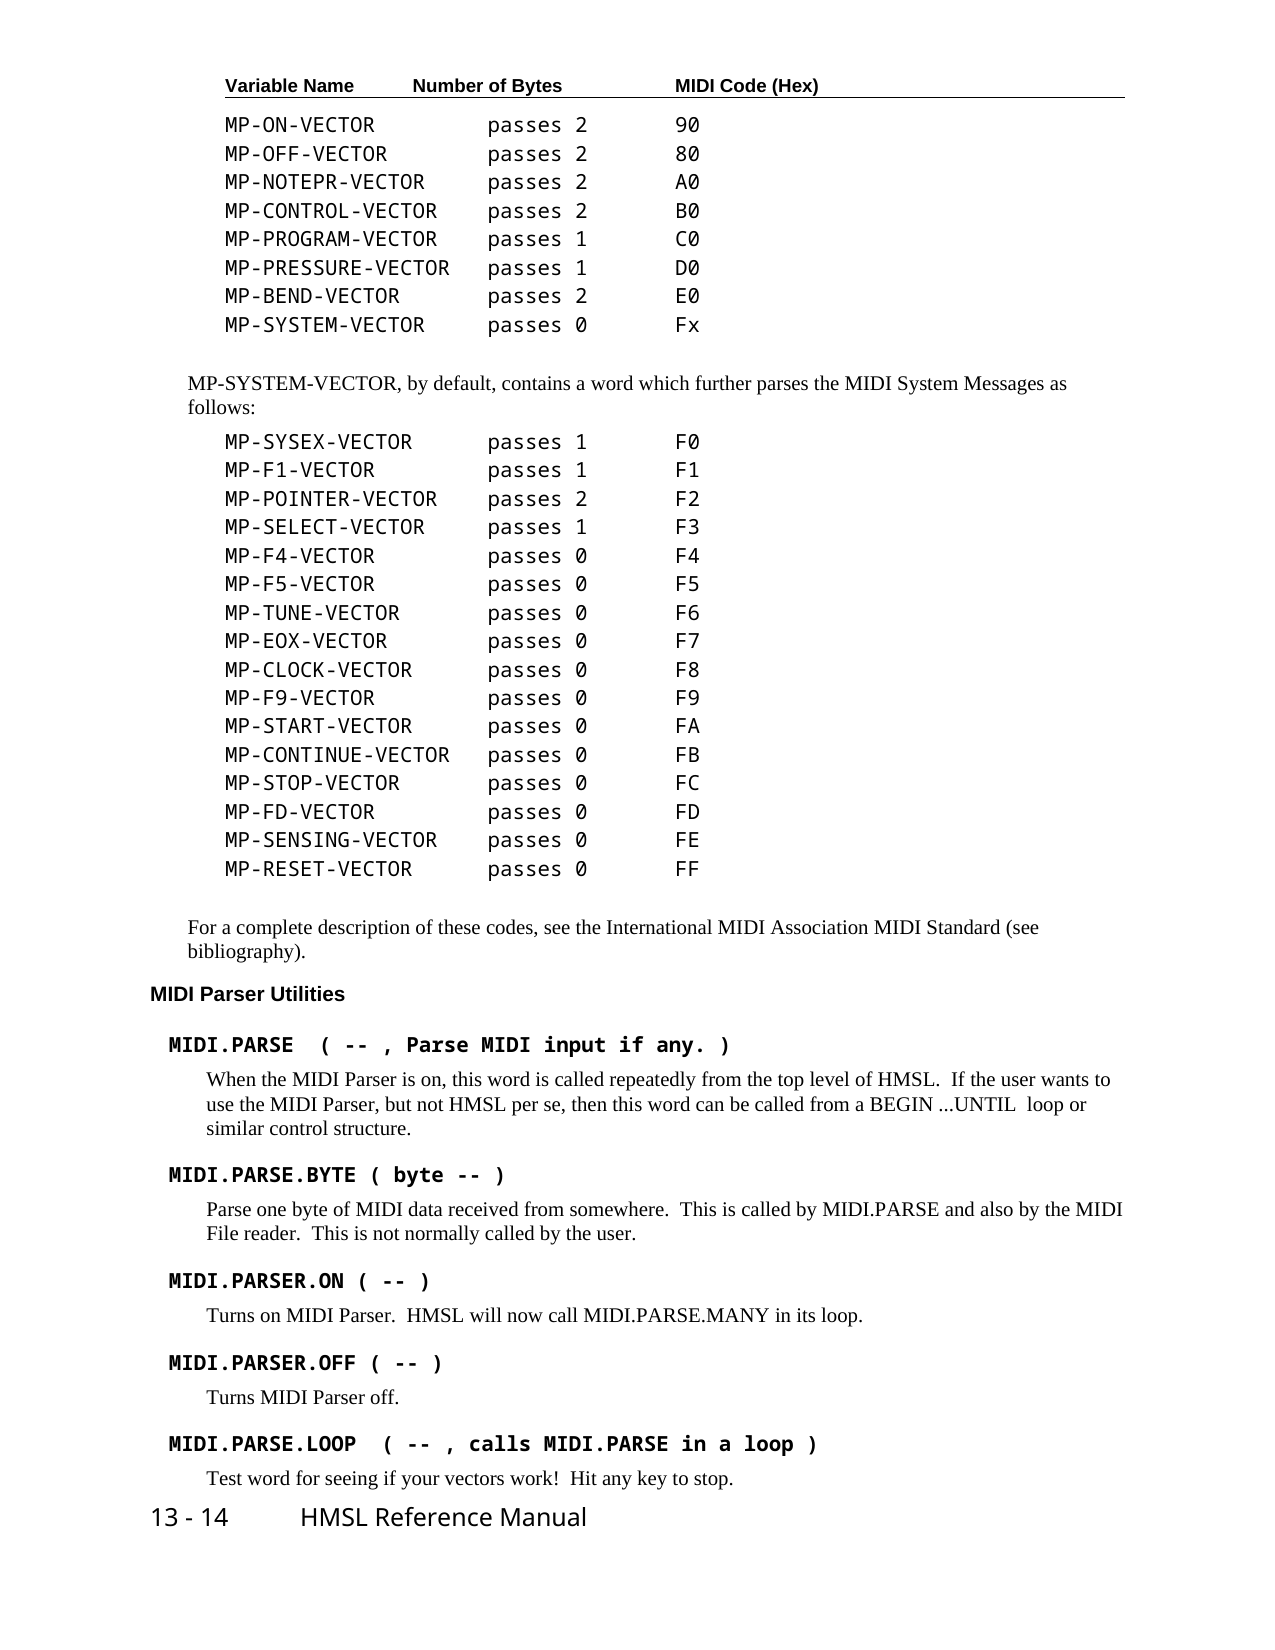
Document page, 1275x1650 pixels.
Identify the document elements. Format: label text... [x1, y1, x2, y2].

text When the MIDI Parser is on, this word is called repeatedly from the top level of HMSL. If the user wants to use the MIDI Parser, but not HMSL per se, then this word can be called from a BEGIN ...UNTIL loop or similar control structure. [206, 1067, 1125, 1139]
text MP-SYSTEM-VECTOR, by default, contains a word which further parses the MIDI System Messages as follows: [187, 371, 1125, 419]
text MP-START-VECTOR passes 0 FA [225, 712, 1125, 740]
text MP-SENSING-VECTOR passes 0 FE [225, 825, 1125, 854]
text Turns on MIDI Parser. HMSL will now call MIDI.PARSE.MANY in its loop. [206, 1303, 1125, 1327]
text MIDI.PARSE.BYTE ( byte -- ) [169, 1160, 1200, 1189]
text MP-BEND-VECTOR passes 2 E0 [225, 281, 1125, 310]
text MP-CONTROL-VECTOR passes 2 B0 [225, 196, 1125, 224]
text MP-NOTEPR-VECTOR passes 2 A0 [225, 167, 1125, 196]
text MIDI.PARSE ( -- , Parse MIDI input if any. ) [169, 1031, 1200, 1059]
text Test word for seeing if your vectors work! Hit any key to stop. [206, 1466, 1125, 1490]
text MP-EOX-VECTOR passes 0 F7 [225, 626, 1125, 655]
text Turns MIDI Parser off. [206, 1384, 1125, 1409]
text MP-PROGRAM-VECTOR passes 1 C0 [225, 224, 1125, 253]
text MP-SELECT-VECTOR passes 1 F3 [225, 512, 1125, 541]
text MP-RESET-VECTOR passes 0 FF [225, 854, 1125, 882]
text MP-SYSTEM-VECTOR passes 0 Fx [225, 310, 1125, 338]
text MIDI.PARSE.LOOP ( -- , calls MIDI.PARSE in a loop ) [169, 1429, 1200, 1458]
text Variable Name Number of Bytes MIDI Code (Hex) [225, 75, 1125, 97]
text MP-F9-VECTOR passes 0 F9 [225, 683, 1125, 712]
text MP-F4-VECTOR passes 0 F4 [225, 541, 1125, 569]
text MP-POINTER-VECTOR passes 2 F2 [225, 484, 1125, 512]
text MP-OFF-VECTOR passes 2 80 [225, 139, 1125, 167]
text Parse one byte of MIDI data received from somewhere. This is called by MIDI.PARSE and also by the MIDI File reader. This is not normally called by the user. [206, 1197, 1125, 1245]
text MP-CLOCK-VECTOR passes 0 F8 [225, 655, 1125, 683]
text MP-F1-VECTOR passes 1 F1 [225, 456, 1125, 484]
text MP-PRESSURE-VECTOR passes 1 D0 [225, 253, 1125, 281]
text MP-ON-VECTOR passes 2 90 [225, 111, 1125, 139]
text For a complete description of these codes, see the International MIDI Association MIDI Standard (see bibliography). [187, 915, 1125, 963]
text MIDI.PARSER.OFF ( -- ) [169, 1348, 1200, 1376]
text MP-CONTINUE-VECTOR passes 0 FB [225, 740, 1125, 768]
text MP-FD-VECTOR passes 0 FD [225, 797, 1125, 825]
text MP-STOP-VECTOR passes 0 FC [225, 768, 1125, 797]
text MIDI.PARSER.ON ( -- ) [169, 1266, 1200, 1294]
subtitle MIDI Parser Utilities [150, 982, 1125, 1006]
text MP-F5-VECTOR passes 0 F5 [225, 569, 1125, 598]
text MP-TUNE-VECTOR passes 0 F6 [225, 598, 1125, 626]
text MP-SYSEX-VECTOR passes 1 F0 [225, 427, 1125, 456]
